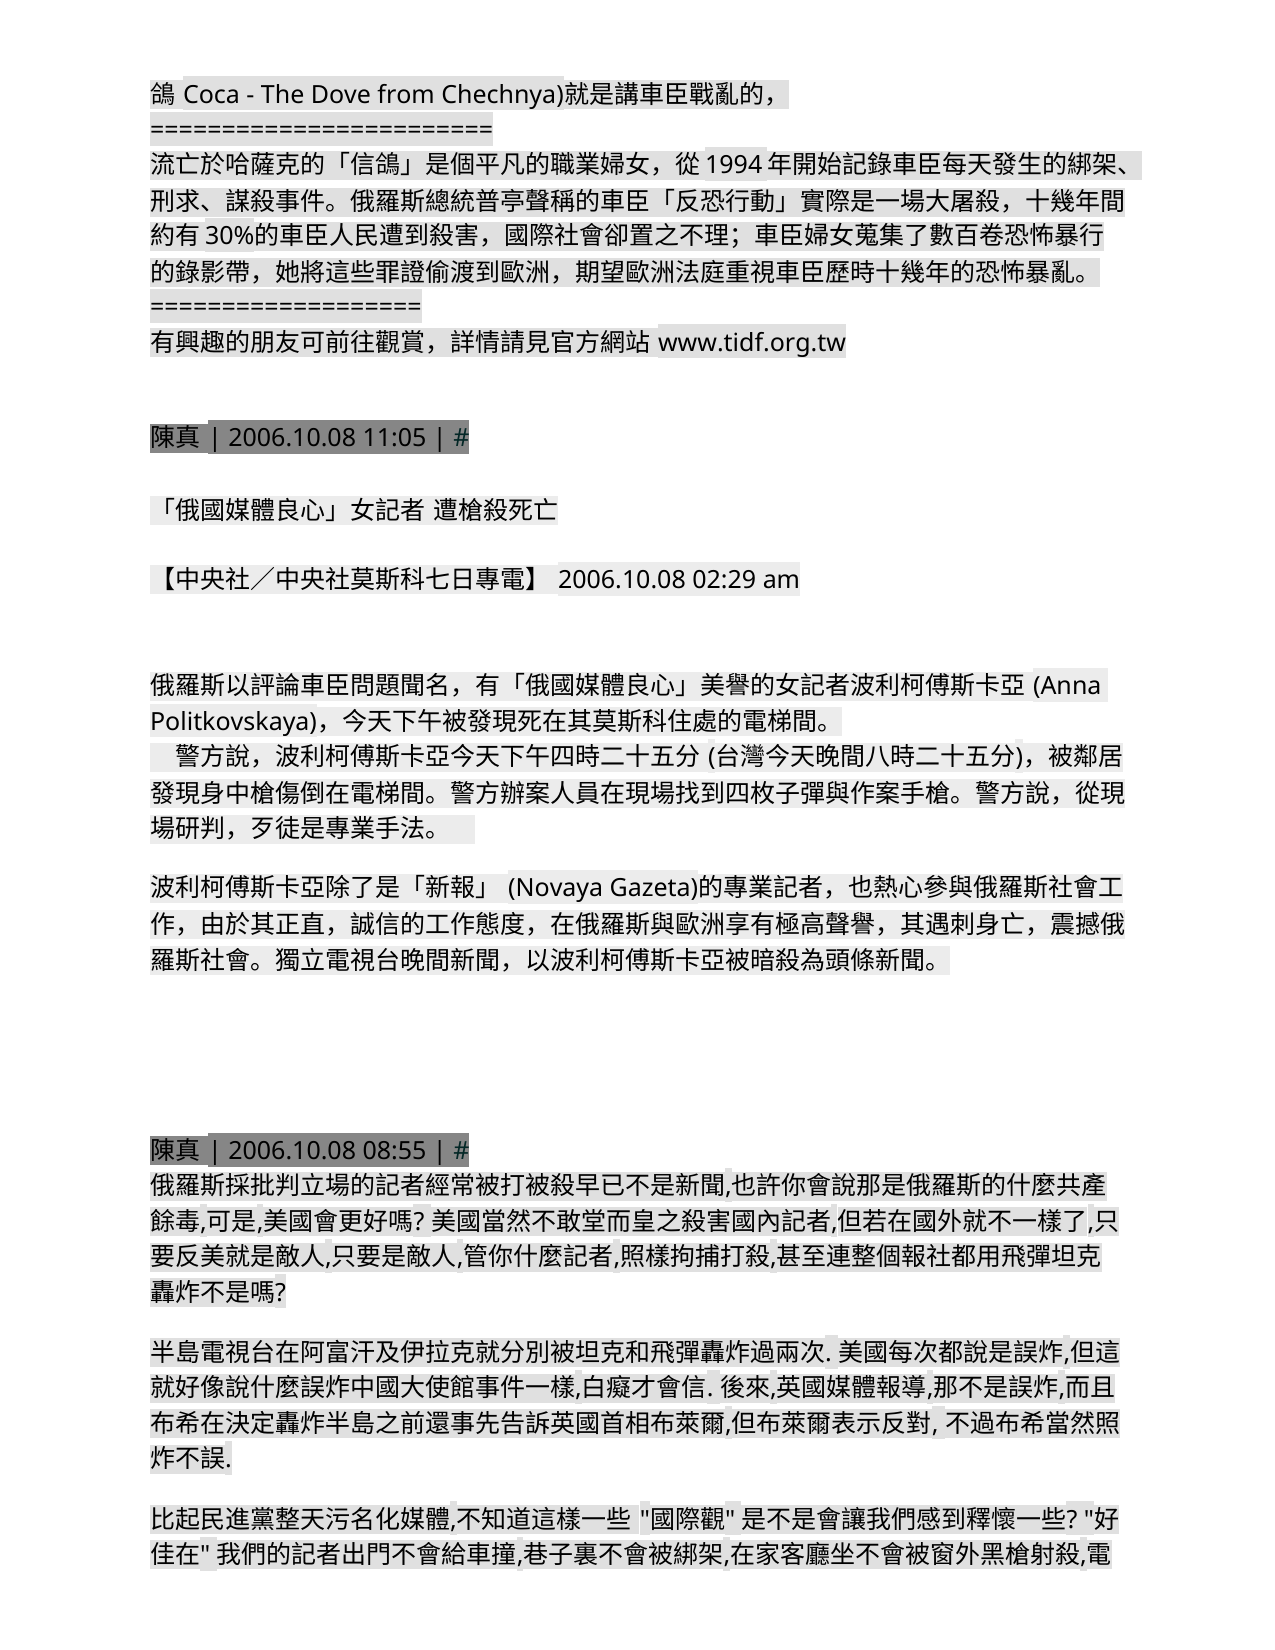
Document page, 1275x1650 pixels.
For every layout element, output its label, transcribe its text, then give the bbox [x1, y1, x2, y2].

text 聽到這消息很難過。衛報2004年10月有篇文章，裡頭有對她的小簡介。 Dispatches from a savage war ------------ Poison and death threats won't stop Anna Politkovskaya from reporting the truth about Chechnya. She talks to James Meek ------------------------ 附帶一提，2006台灣國際紀錄片雙年展(10/27~11/5)參展影片中有一部紀錄片(車臣和平鴿 Coca - The Dove from Chechnya)就是講車臣戰亂的， ======================== 流亡於哈薩克的「信鴿」是個平凡的職業婦女，從1994年開始記錄車臣每天發生的綁架、刑求、謀殺事件。俄羅斯總統普亭聲稱的車臣「反恐行動」實際是一場大屠殺，十幾年間約有30%的車臣人民遭到殺害，國際社會卻置之不理；車臣婦女蒐集了數百卷恐怖暴行的錄影帶，她將這些罪證偷渡到歐洲，期望歐洲法庭重視車臣歷時十幾年的恐怖暴亂。 =================== 有興趣的朋友可前往觀賞，詳情請見官方網站 www.tidf.org.tw [150, 75, 1125, 394]
text 俄羅斯採批判立場的記者經常被打被殺早已不是新聞,也許你會說那是俄羅斯的什麼共產餘毒,可是,美國會更好嗎? 美國當然不敢堂而皇之殺害國內記者,但若在國外就不一樣了,只要反美就是敵人,只要是敵人,管你什麼記者,照樣拘捕打殺,甚至連整個報社都用飛彈坦克轟炸不是嗎? [150, 1167, 1125, 1308]
text 陳真 | 2006.10.08 11:05 | # [150, 419, 1125, 454]
text 陳真 | 2006.10.08 08:55 | # [150, 1131, 1125, 1167]
text 「俄國媒體良心」女記者 遭槍殺死亡 【中央社／中央社莫斯科七日專電】 2006.10.08 02:29 am 俄羅斯以評論車臣問題聞名，有「俄國媒體良心」美譽的女記者波利柯傅斯卡亞 (Anna Politkovskaya)，今天下午被發現死在其莫斯科住處的電梯間。 警方說，波利柯傅斯卡亞今天下午四時二十五分 (台灣今天晚間八時二十五分)，被鄰居發現身中槍傷倒在電梯間。警方辦案人員在現場找到四枚子彈與作案手槍。警方說，從現場研判，歹徒是專業手法。 [150, 454, 1125, 844]
text 比起民進黨整天污名化媒體,不知道這樣一些 "國際觀" 是不是會讓我們感到釋懷一些? "好佳在" 我們的記者出門不會給車撞,巷子裏不會被綁架,在家客廳坐不會被窗外黑槍射殺,電 [150, 1500, 1125, 1571]
text 半島電視台在阿富汗及伊拉克就分別被坦克和飛彈轟炸過兩次. 美國每次都說是誤炸,但這就好像說什麼誤炸中國大使館事件一樣,白癡才會信. 後來,英國媒體報導,那不是誤炸,而且布希在決定轟炸半島之前還事先告訴英國首相布萊爾,但布萊爾表示反對, 不過布希當然照炸不誤. [150, 1333, 1125, 1475]
text 波利柯傅斯卡亞除了是「新報」 (Novaya Gazeta)的專業記者，也熱心參與俄羅斯社會工作，由於其正直，誠信的工作態度，在俄羅斯與歐洲享有極高聲譽，其遇刺身亡，震撼俄羅斯社會。獨立電視台晚間新聞，以波利柯傅斯卡亞被暗殺為頭條新聞。 [150, 869, 1125, 975]
